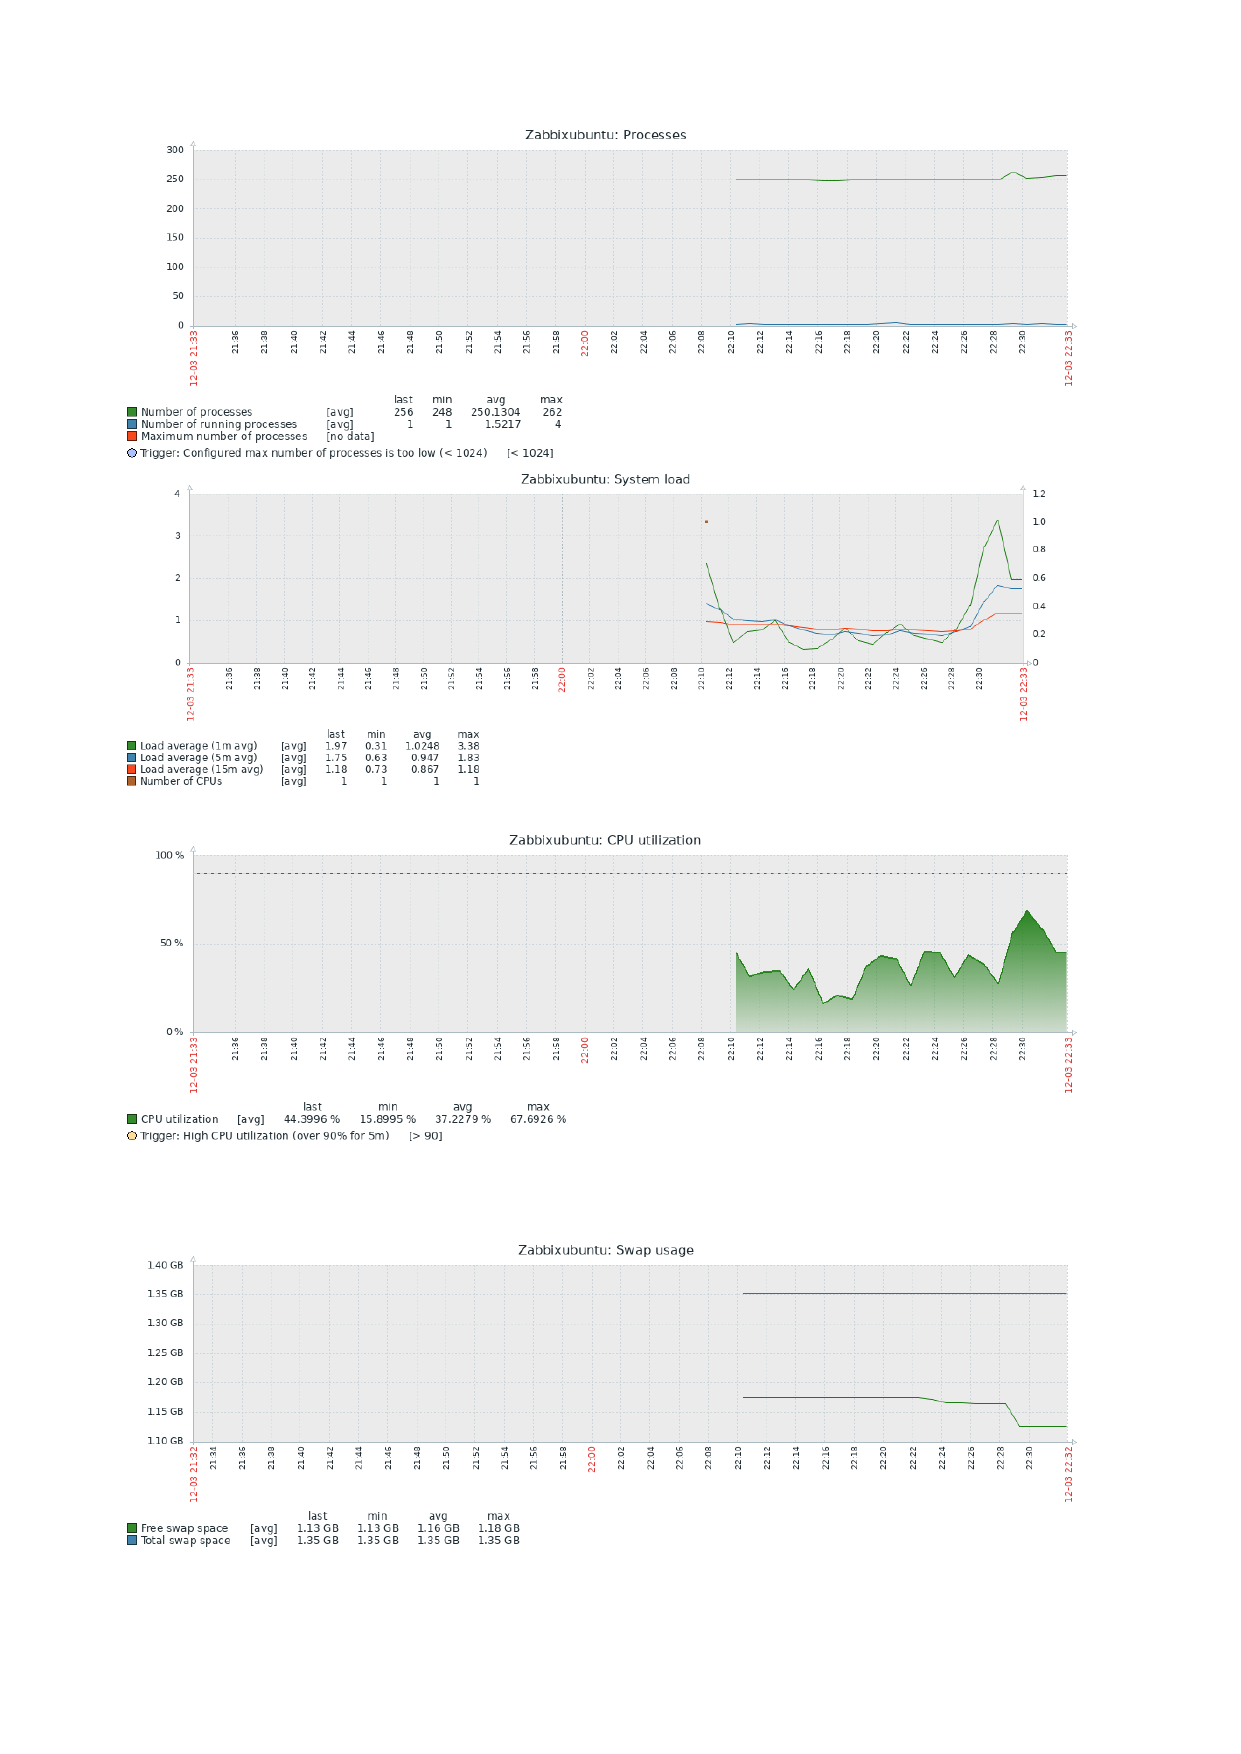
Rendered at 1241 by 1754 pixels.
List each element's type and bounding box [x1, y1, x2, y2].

picture [118, 118, 1094, 796]
picture [118, 1233, 1094, 1556]
picture [118, 823, 1094, 1147]
